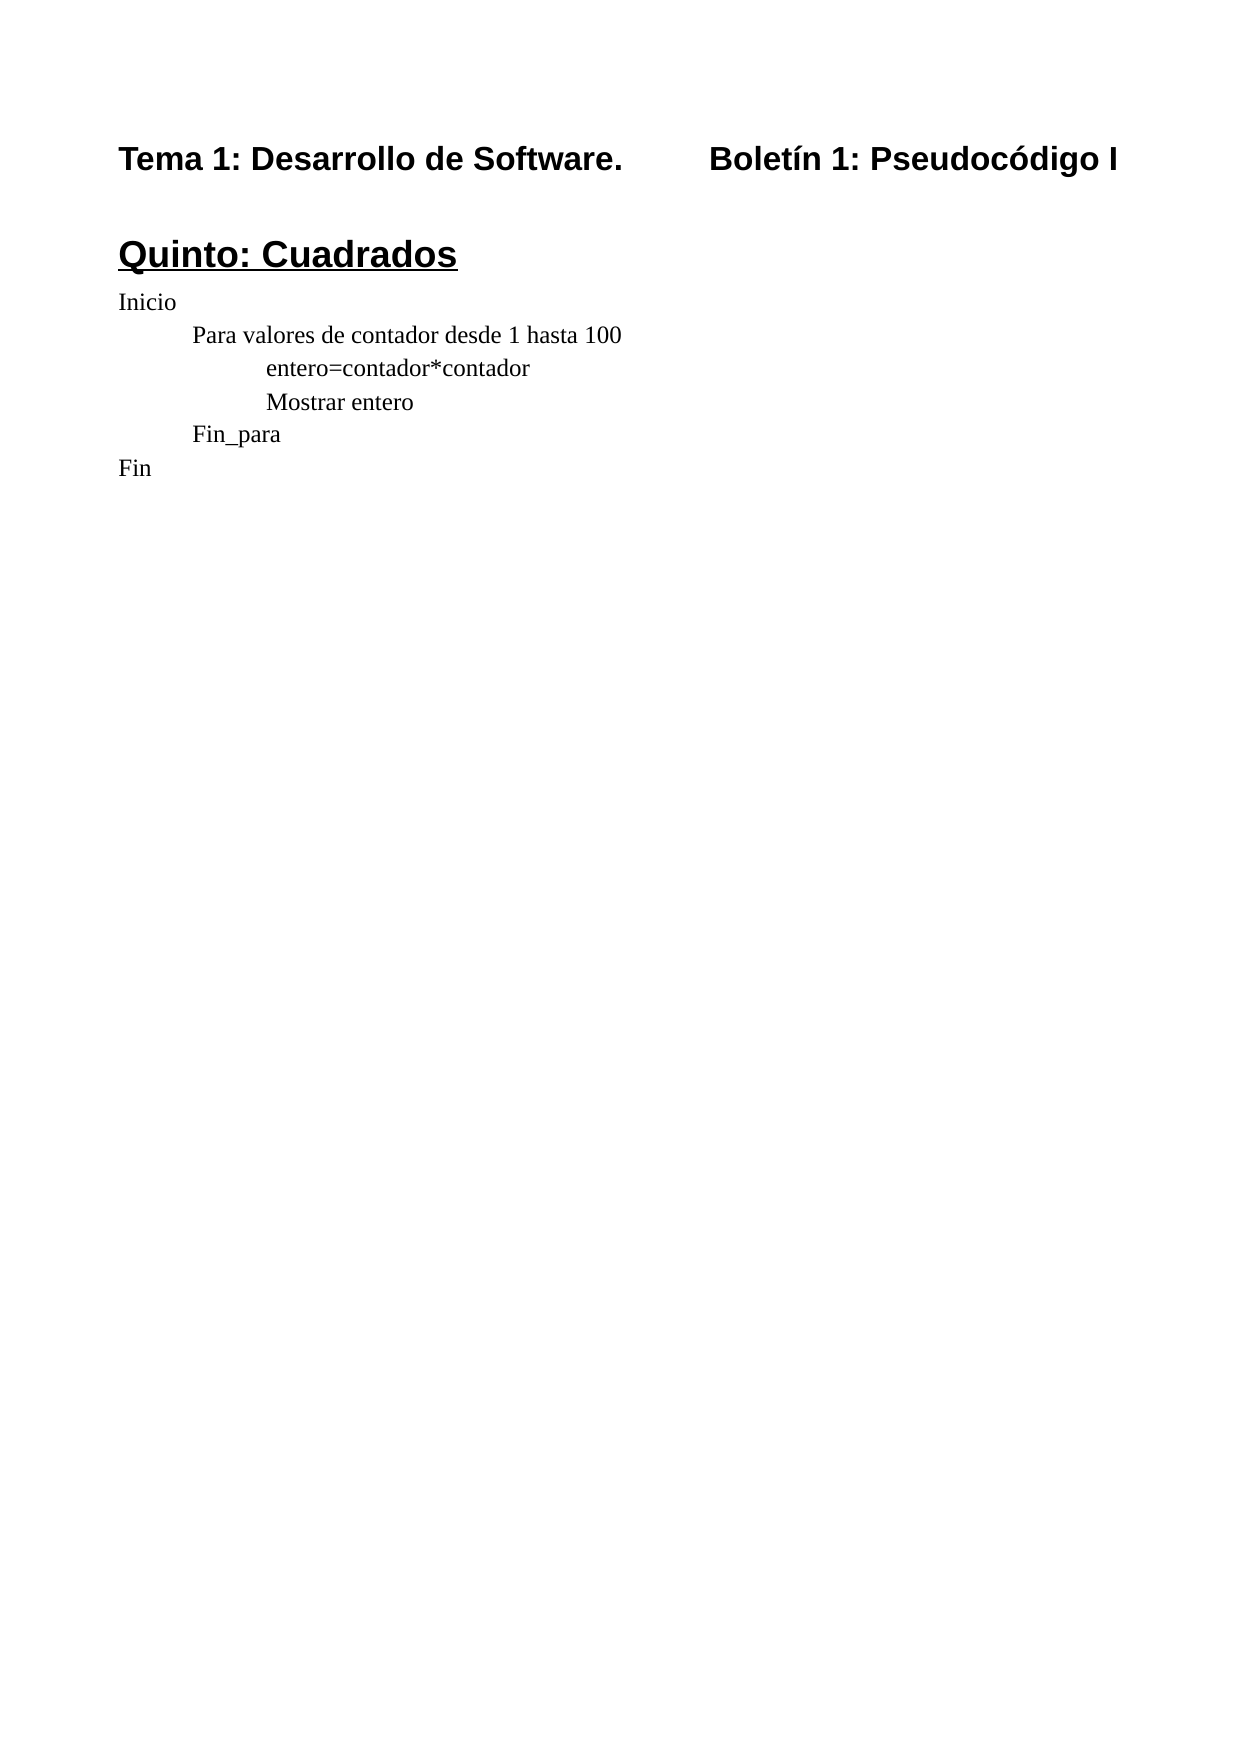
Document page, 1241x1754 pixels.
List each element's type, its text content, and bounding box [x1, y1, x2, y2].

subtitle Quinto: Cuadrados [118, 232, 1122, 275]
text Inicio Para valores de contador desde 1 hasta 100 entero=contador*contador Mostrar entero Fin_para Fin [118, 287, 1122, 481]
